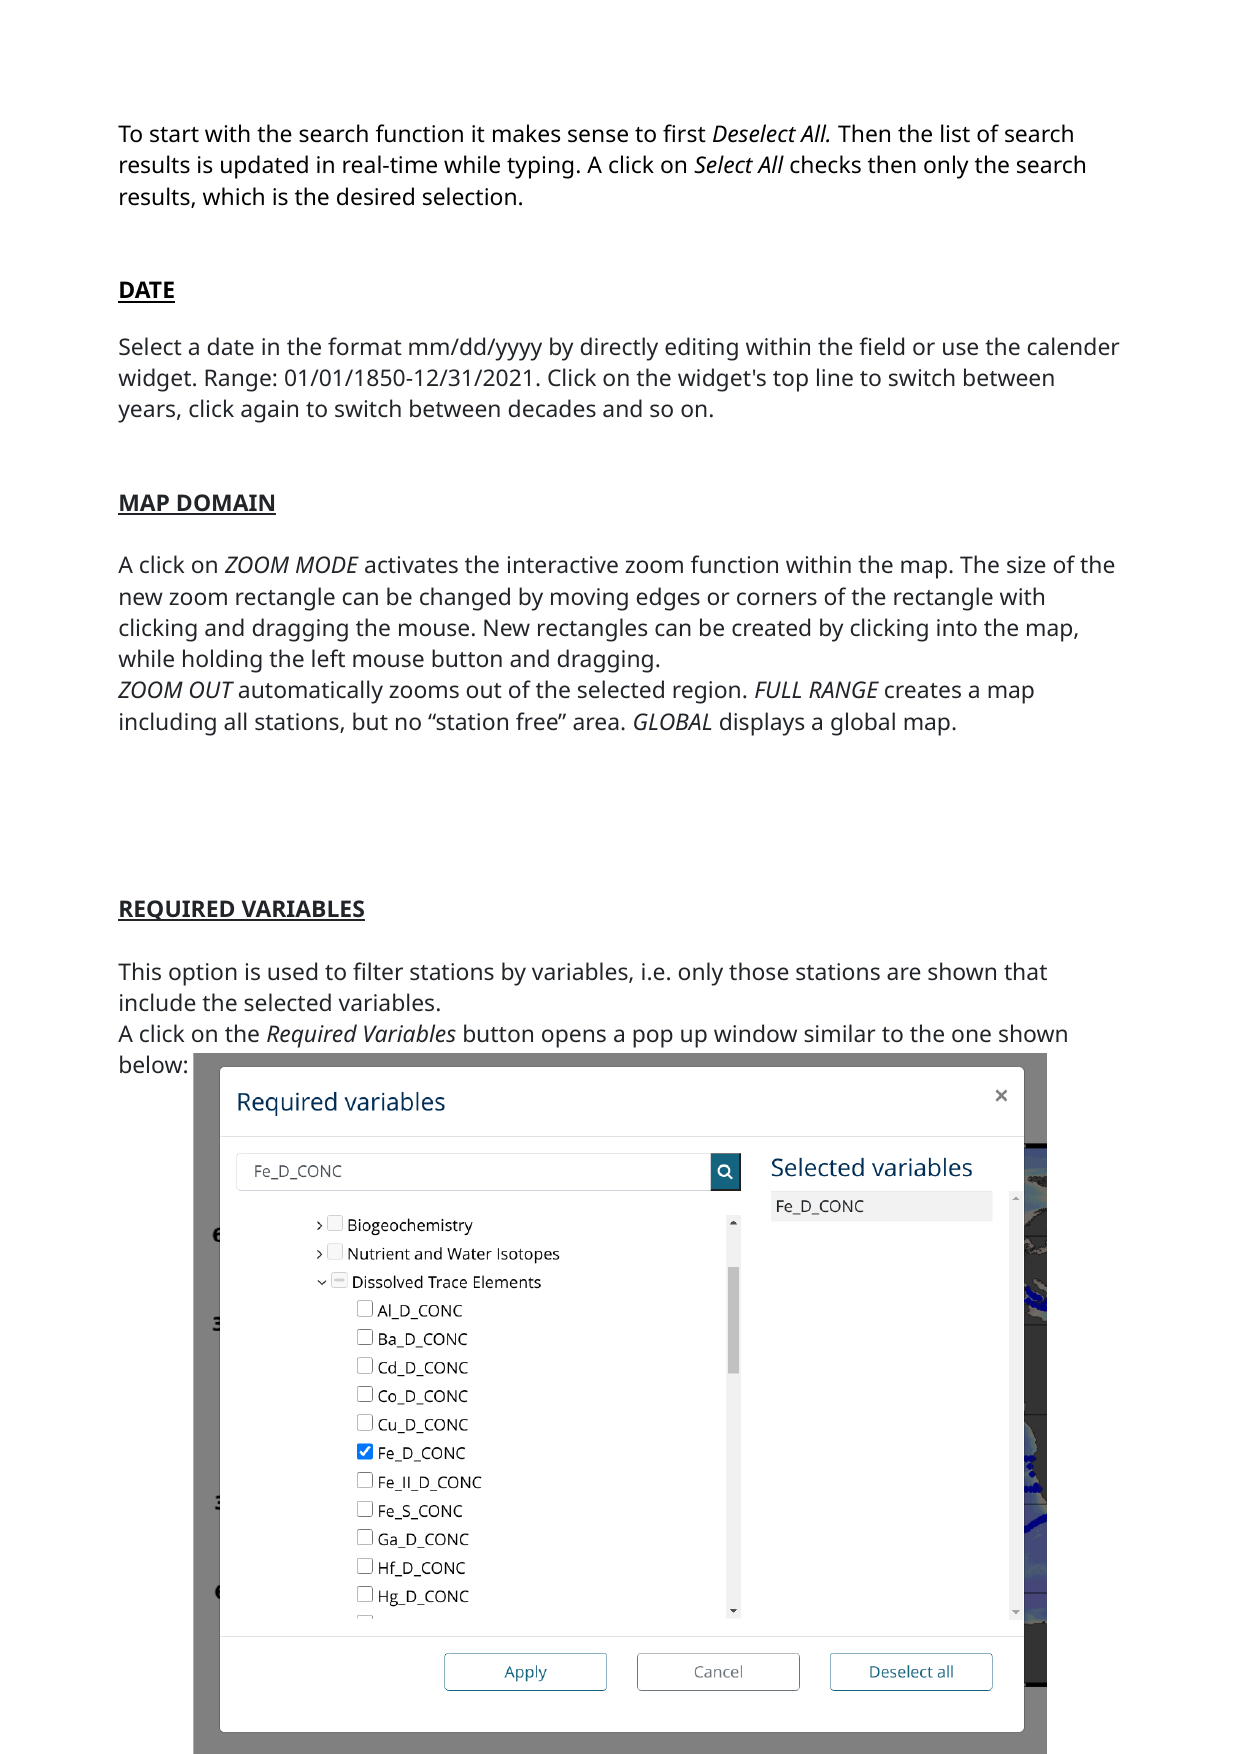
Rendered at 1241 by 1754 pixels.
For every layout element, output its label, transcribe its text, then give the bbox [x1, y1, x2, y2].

text A click on the Required Variables button opens a pop up window similar to the one shown below: [118, 1018, 1122, 1080]
text ZOOM OUT automatically zooms out of the selected region. FULL RANGE creates a map including all stations, but no “station free” area. GLOBAL displays a global map. [118, 674, 1122, 737]
text A click on ZOOM MODE activates the interactive zoom function within the map. The size of the new zoom rectangle can be changed by moving edges or corners of the rectangle with clicking and dragging the mouse. New rectangles can be created by clicking into the map, while holding the left mouse button and dragging. [118, 549, 1122, 674]
text Select a date in the format mm/dd/yyyy by directly editing within the field or use the calender widget. Range: 01/01/1850-12/31/2021. Click on the widget's top line to switch between years, click again to switch between decades and so on. [118, 330, 1122, 424]
text This option is used to filter stations by variables, i.e. only those stations are shown that include the selected variables. [118, 955, 1122, 1018]
text MAP DOMAIN [118, 487, 1122, 518]
text REQUIRED VARIABLES [118, 893, 1122, 924]
text To start with the search function it makes sense to first Deselect All. Then the list of search results is updated in real-time while typing. A click on Select All checks then only the search results, which is the desired selection. [118, 118, 1122, 212]
text DATE [118, 274, 1122, 306]
picture [193, 1053, 1047, 1754]
